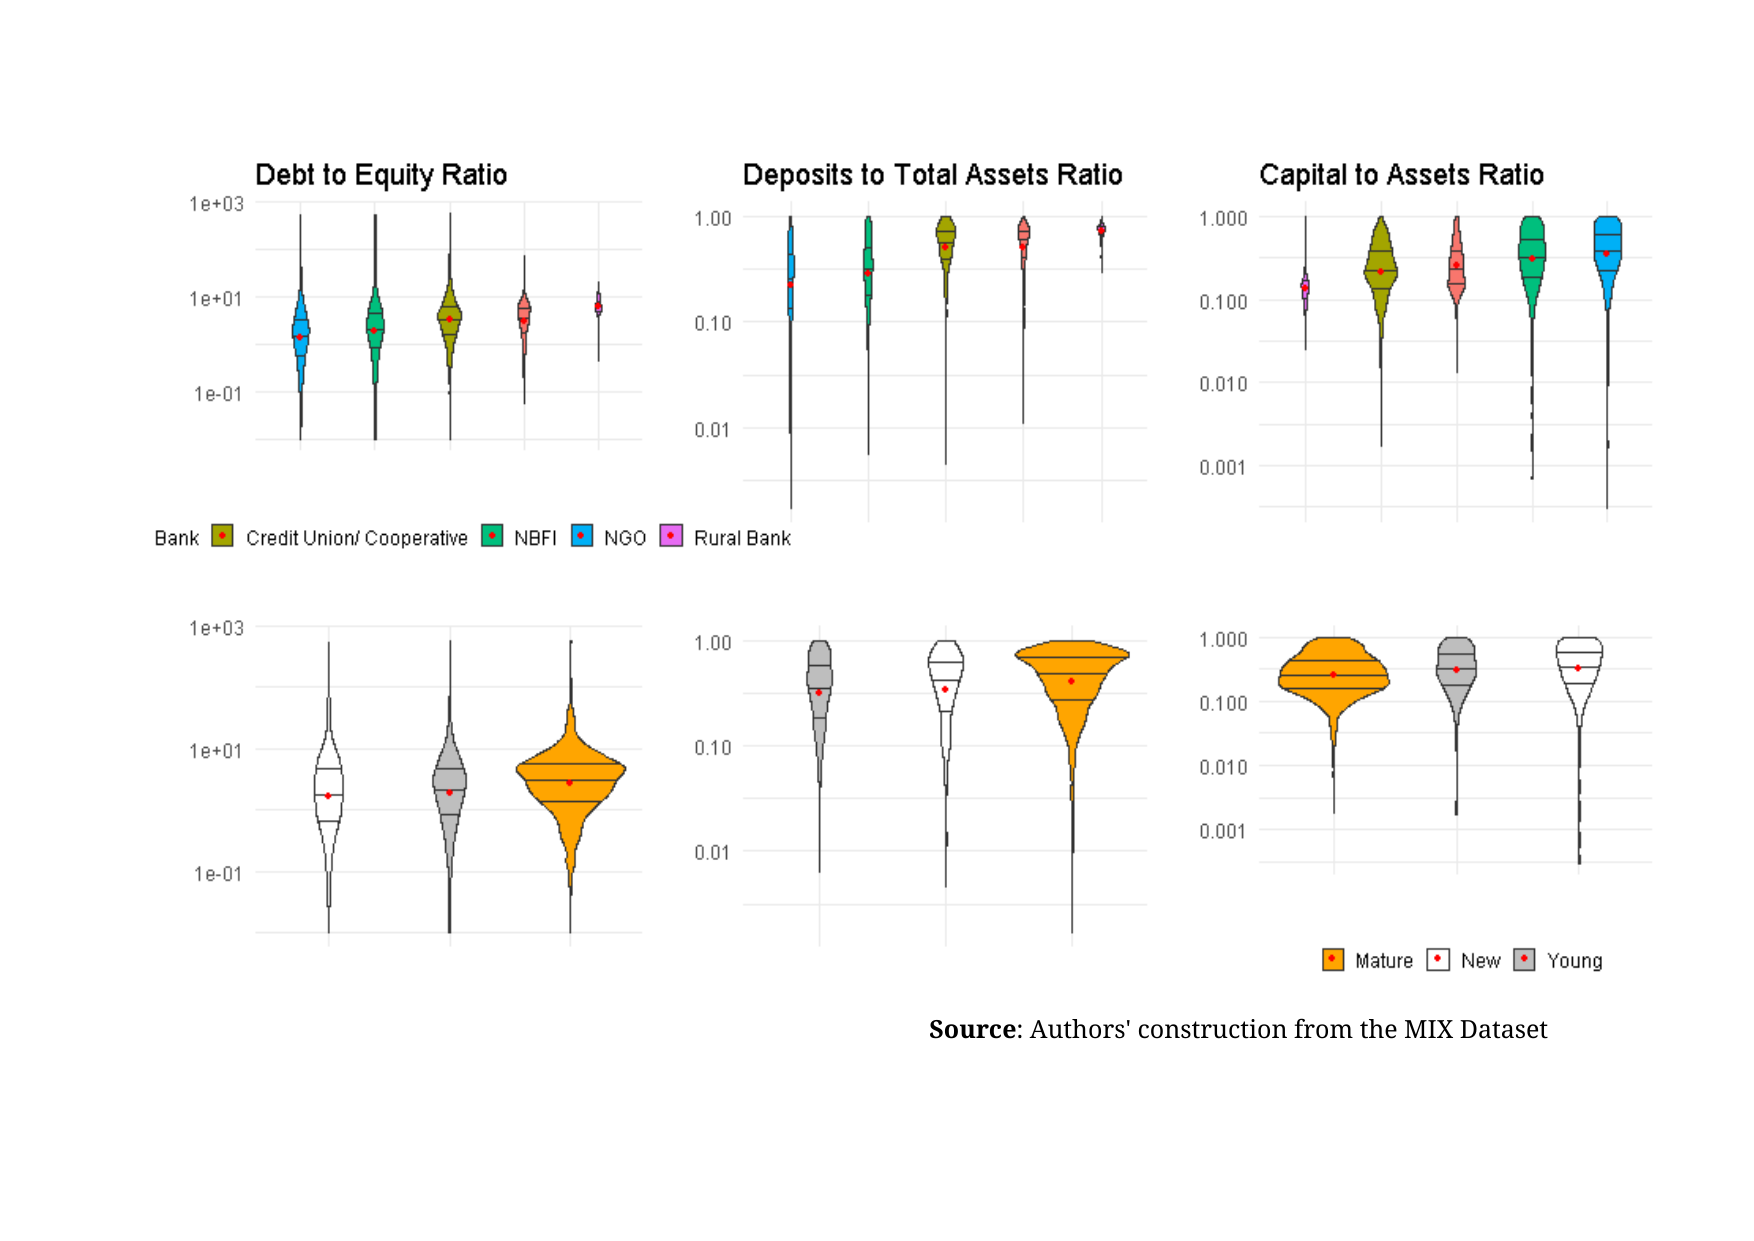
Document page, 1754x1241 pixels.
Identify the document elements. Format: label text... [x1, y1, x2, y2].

picture [150, 150, 1665, 996]
text Source: Authors' construction from the MIX Dataset [150, 996, 1604, 1046]
